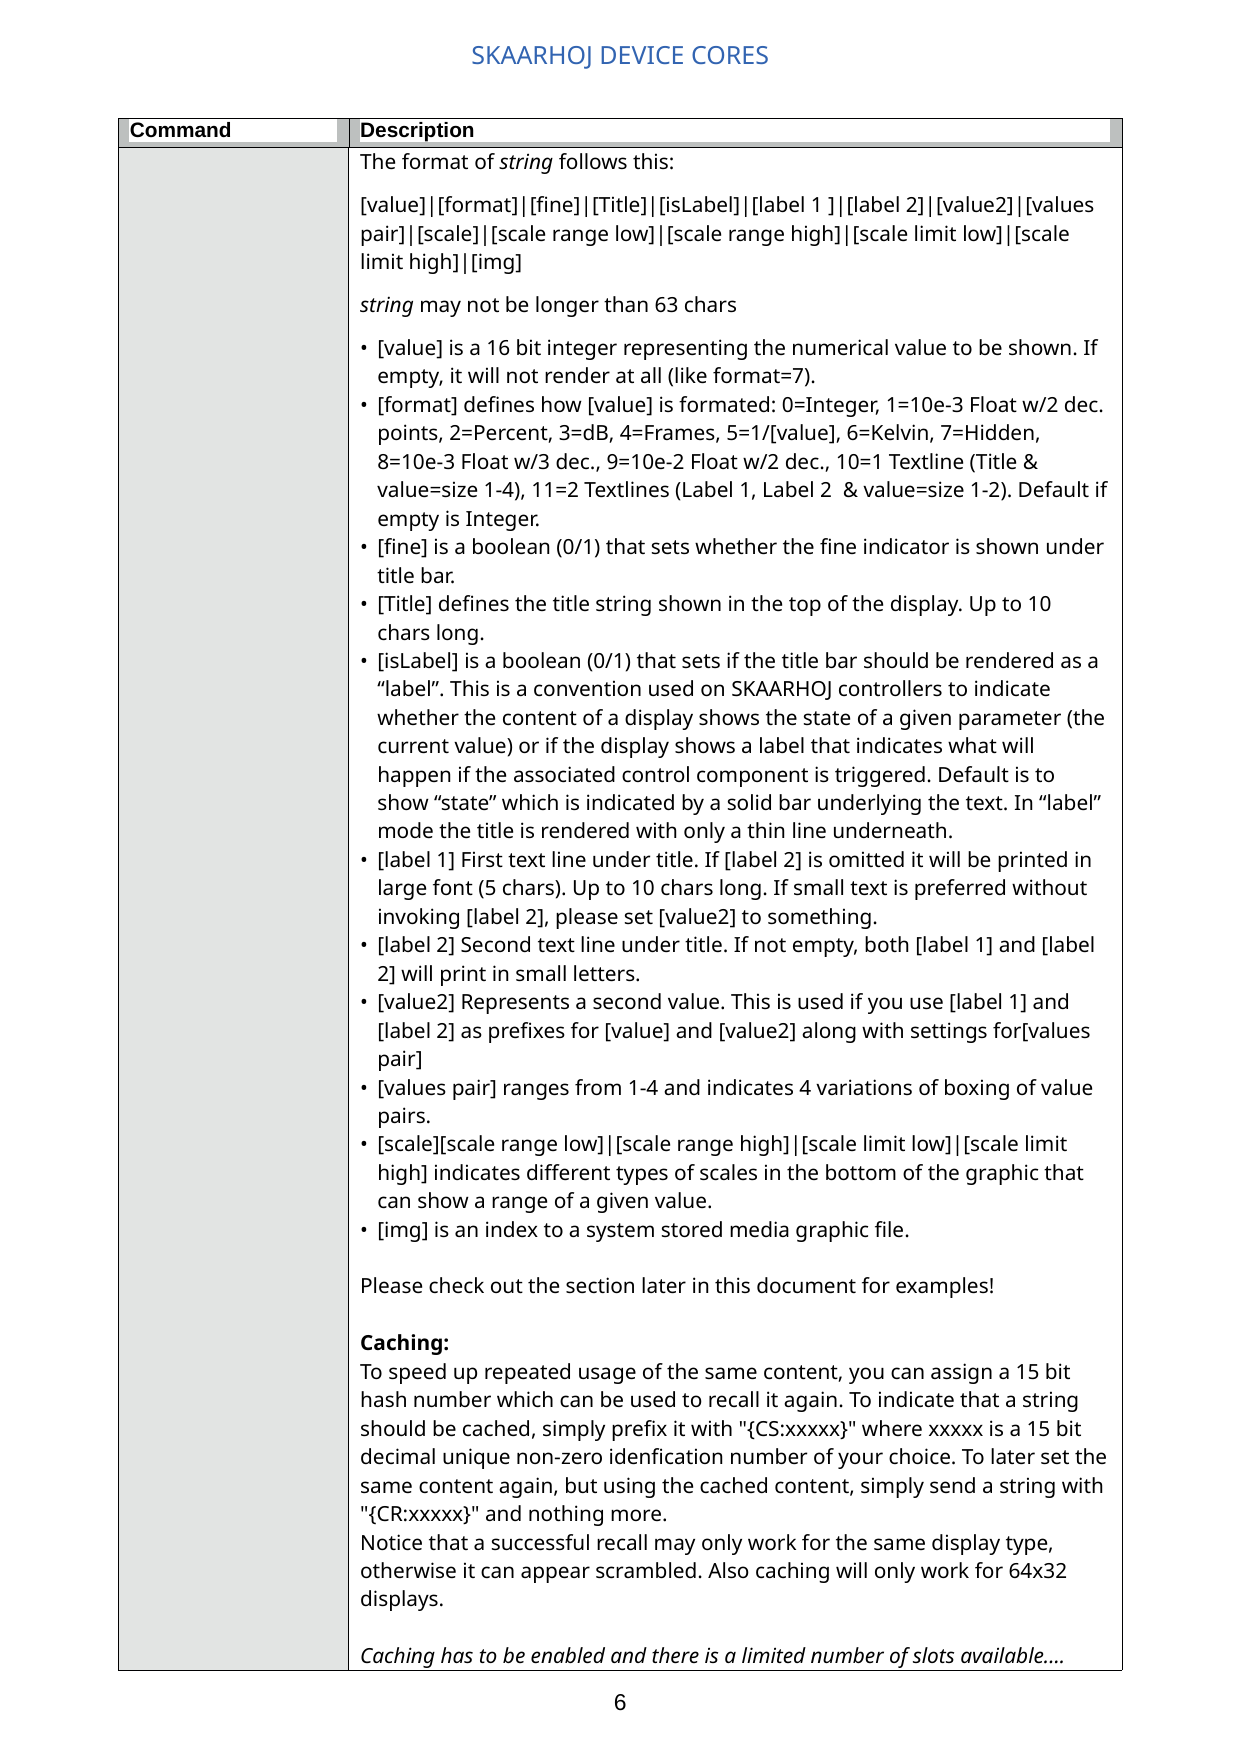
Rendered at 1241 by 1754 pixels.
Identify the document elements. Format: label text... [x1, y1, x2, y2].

table_cell [119, 148, 348, 1670]
table_header Description [350, 119, 1122, 147]
table_header Command [119, 119, 349, 147]
